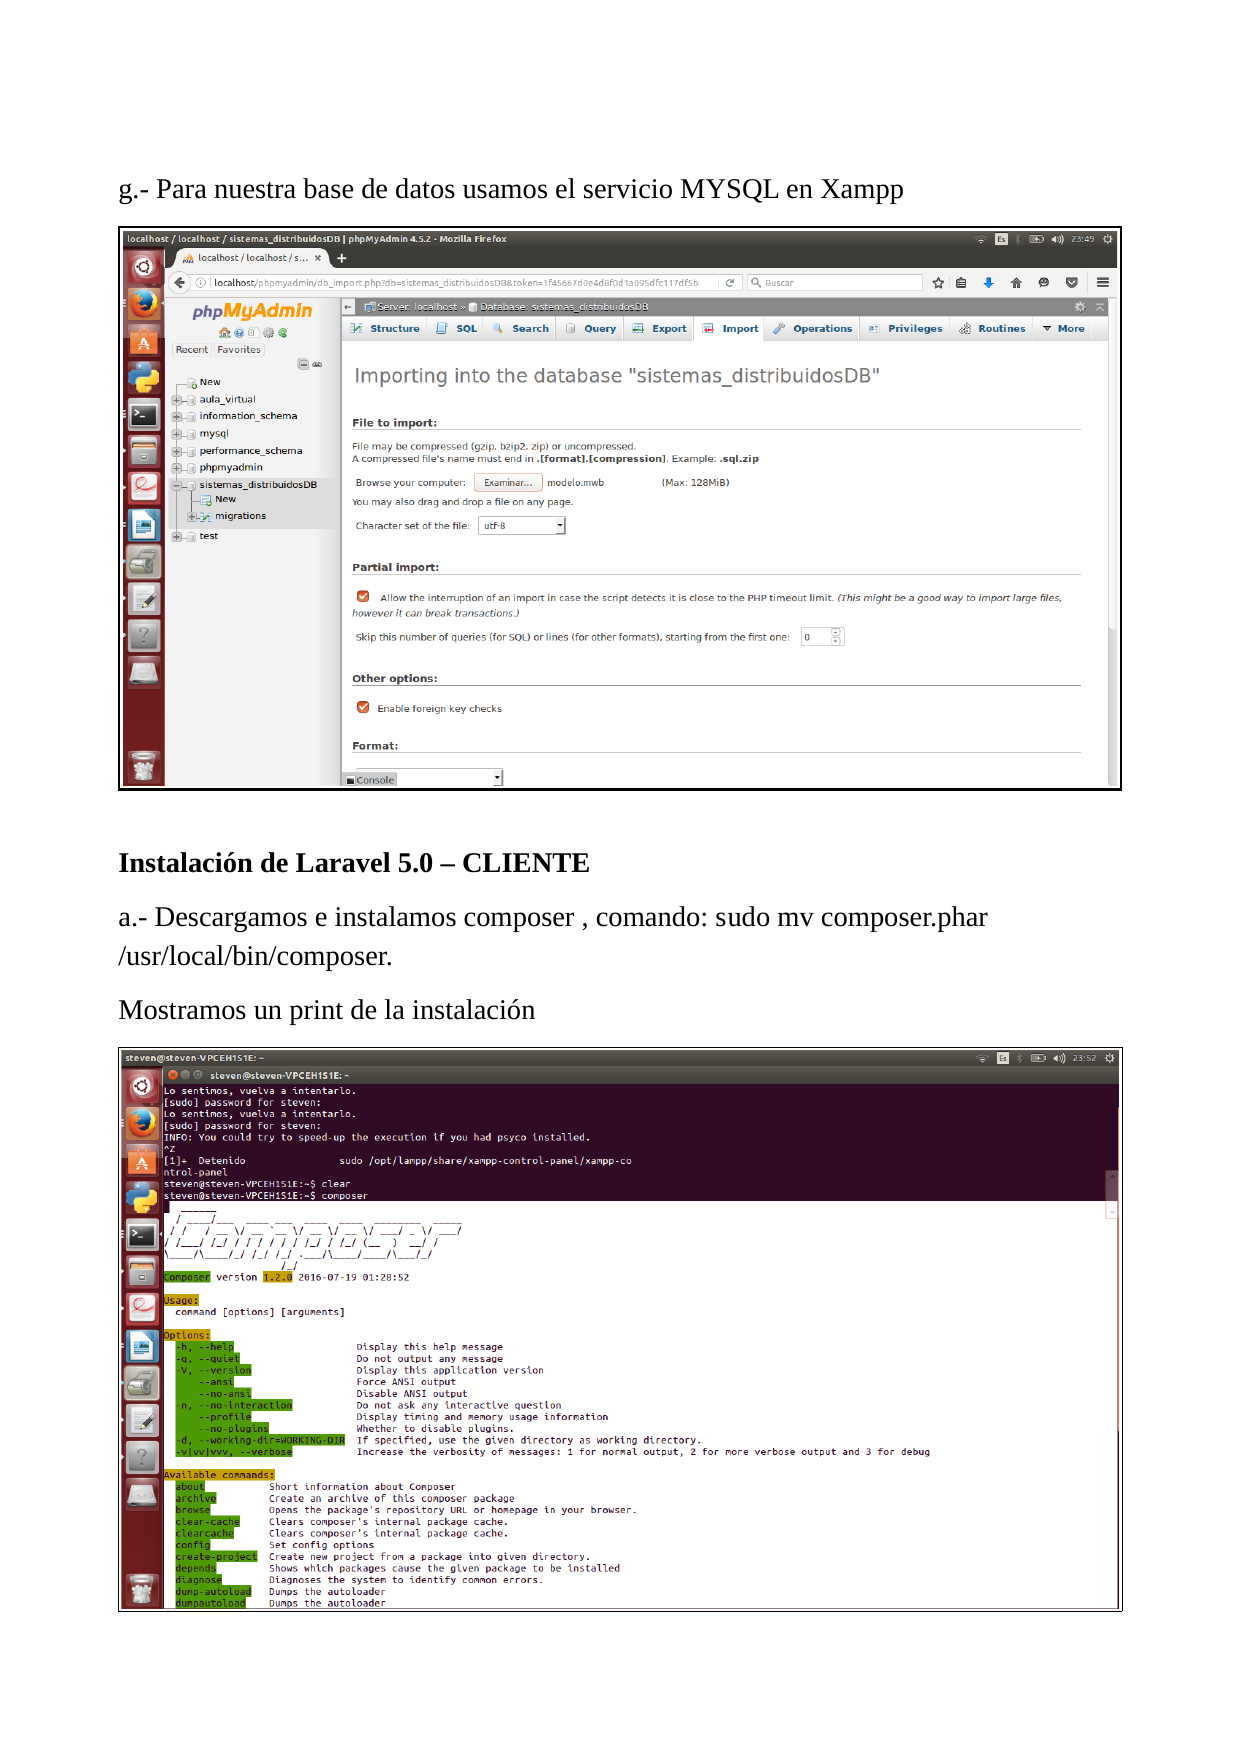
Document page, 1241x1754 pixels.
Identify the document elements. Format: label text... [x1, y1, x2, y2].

picture [123, 231, 1118, 786]
text g.- Para nuestra base de datos usamos el servicio MYSQL en Xampp [118, 172, 1122, 205]
text Instalación de Laravel 5.0 – CLIENTE [118, 845, 1122, 878]
text a.- Descargamos e instalamos composer , comando: sudo mv composer.phar /usr/local/bin/composer. [118, 899, 1122, 972]
text Mostramos un print de la instalación [118, 993, 1122, 1026]
picture [121, 1050, 1119, 1609]
